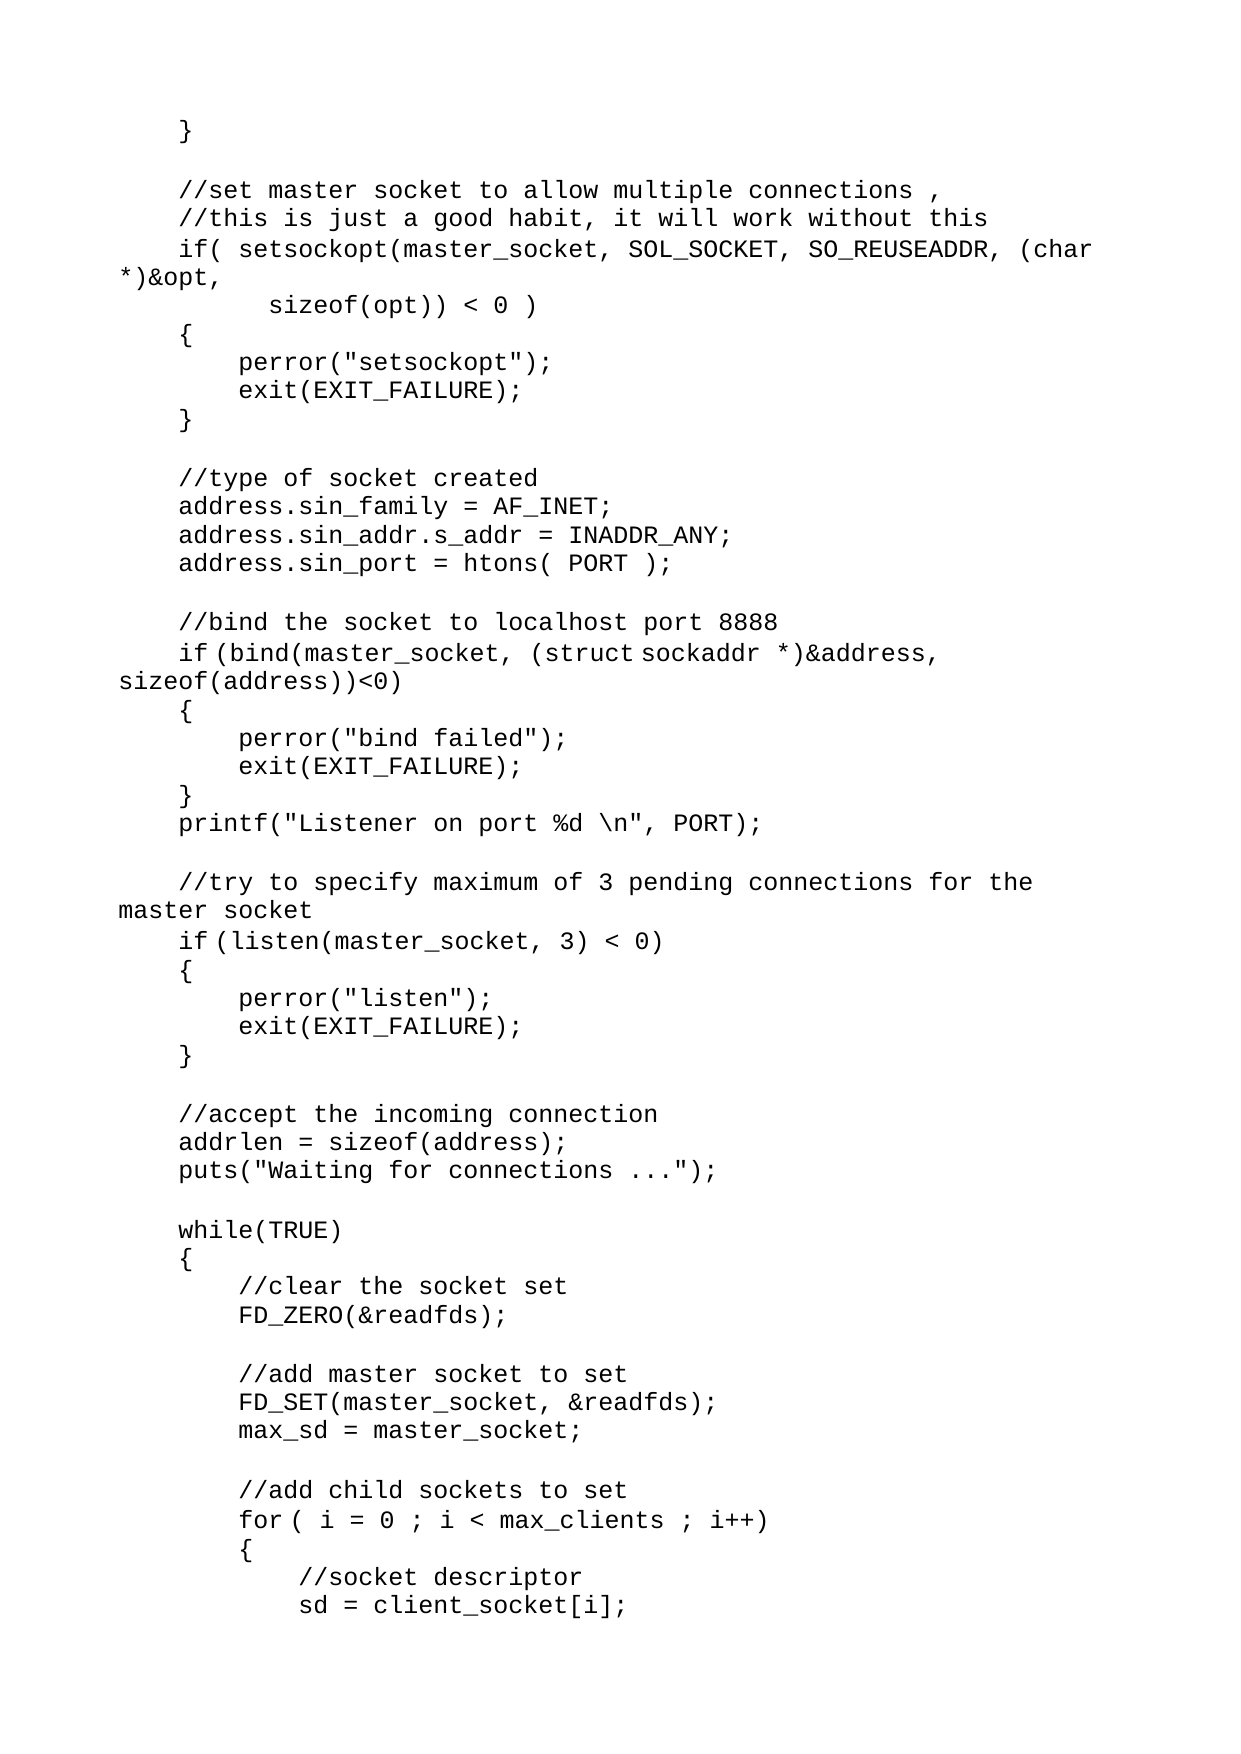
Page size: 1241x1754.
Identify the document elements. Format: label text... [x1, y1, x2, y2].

table_header } //set master socket to allow multiple connections , //this is just a good habit, it will work without this if( setsockopt(master_socket, SOL_SOCKET, SO_REUSEADDR, (char *)&opt, sizeof(opt)) < 0 ) { perror("setsockopt"); exit(EXIT_FAILURE); } //type of socket created address.sin_family = AF_INET; address.sin_addr.s_addr = INADDR_ANY; address.sin_port = htons( PORT ); //bind the socket to localhost port 8888 if (bind(master_socket, (struct sockaddr *)&address, sizeof(address))<0) { perror("bind failed"); exit(EXIT_FAILURE); } printf("Listener on port %d \n", PORT); //try to specify maximum of 3 pending connections for the master socket if (listen(master_socket, 3) < 0) { perror("listen"); exit(EXIT_FAILURE); } //accept the incoming connection addrlen = sizeof(address); puts("Waiting for connections ..."); while(TRUE) { //clear the socket set FD_ZERO(&readfds); //add master socket to set FD_SET(master_socket, &readfds); max_sd = master_socket; //add child sockets to set for ( i = 0 ; i < max_clients ; i++) { //socket descriptor sd = client_socket[i]; [118, 118, 1122, 1621]
